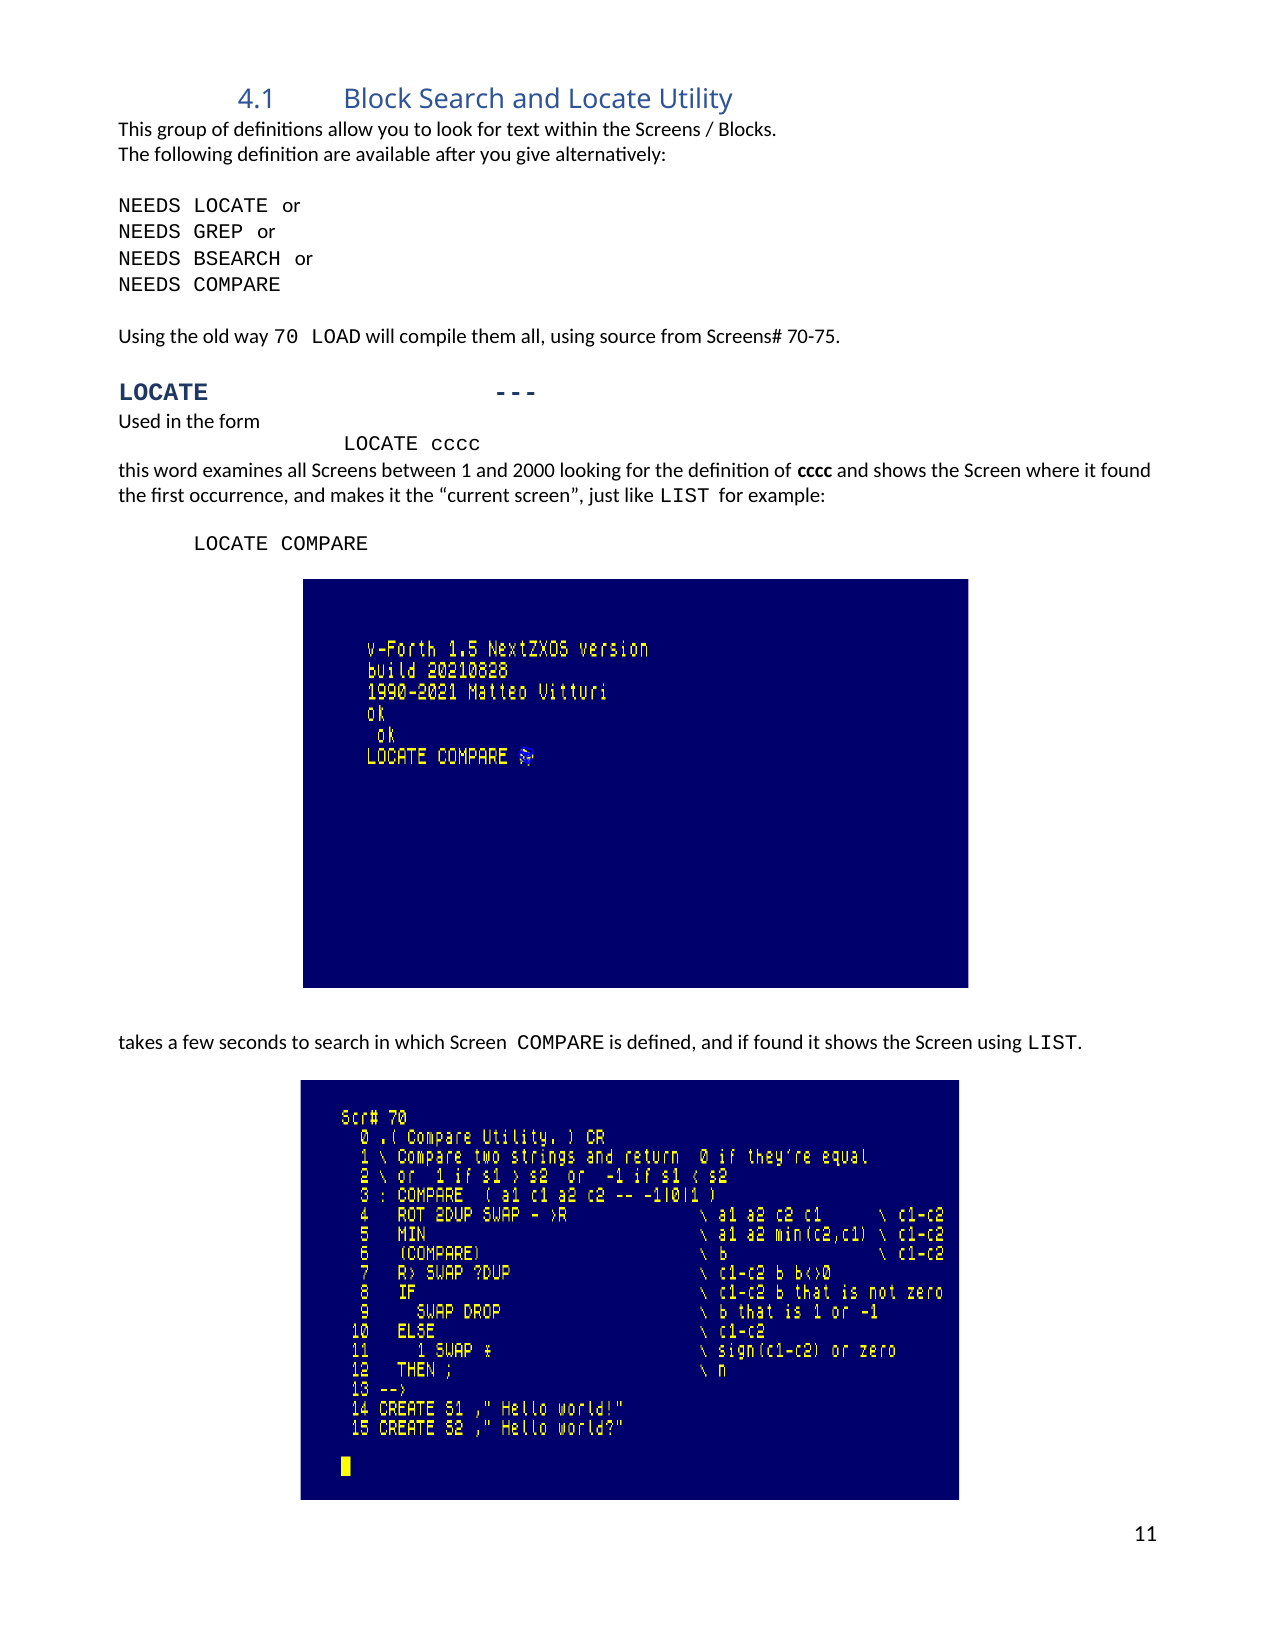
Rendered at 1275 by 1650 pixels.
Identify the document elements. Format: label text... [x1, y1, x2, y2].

text The following definition are available after you give alternatively: [118, 141, 1157, 167]
text takes a few seconds to search in which Screen COMPARE is defined, and if found it shows the Screen using LIST. [118, 1029, 1157, 1056]
text Used in the form [118, 408, 1157, 433]
text NEEDS COMPARE [118, 272, 1157, 298]
text LOCATE COMPARE [118, 532, 1157, 556]
text NEEDS GREP or [118, 219, 1157, 245]
text LOCATE cccc [118, 433, 1157, 457]
text This group of definitions allow you to look for text within the Screens / Blocks. [118, 116, 1157, 141]
text NEEDS BSEARCH or [118, 245, 1157, 272]
subtitle Block Search and Locate Utility [231, 79, 1157, 116]
subtitle LOCATE --- [118, 379, 1157, 408]
text NEEDS LOCATE or [118, 192, 1157, 219]
text this word examines all Screens between 1 and 2000 looking for the definition of cccc and shows the Screen where it found the first occurrence, and makes it the “current screen”, just like LIST for example: [118, 457, 1157, 509]
picture [303, 579, 969, 988]
picture [300, 1080, 960, 1500]
text Using the old way 70 LOAD will compile them all, using source from Screens# 70-75. [118, 323, 1157, 350]
